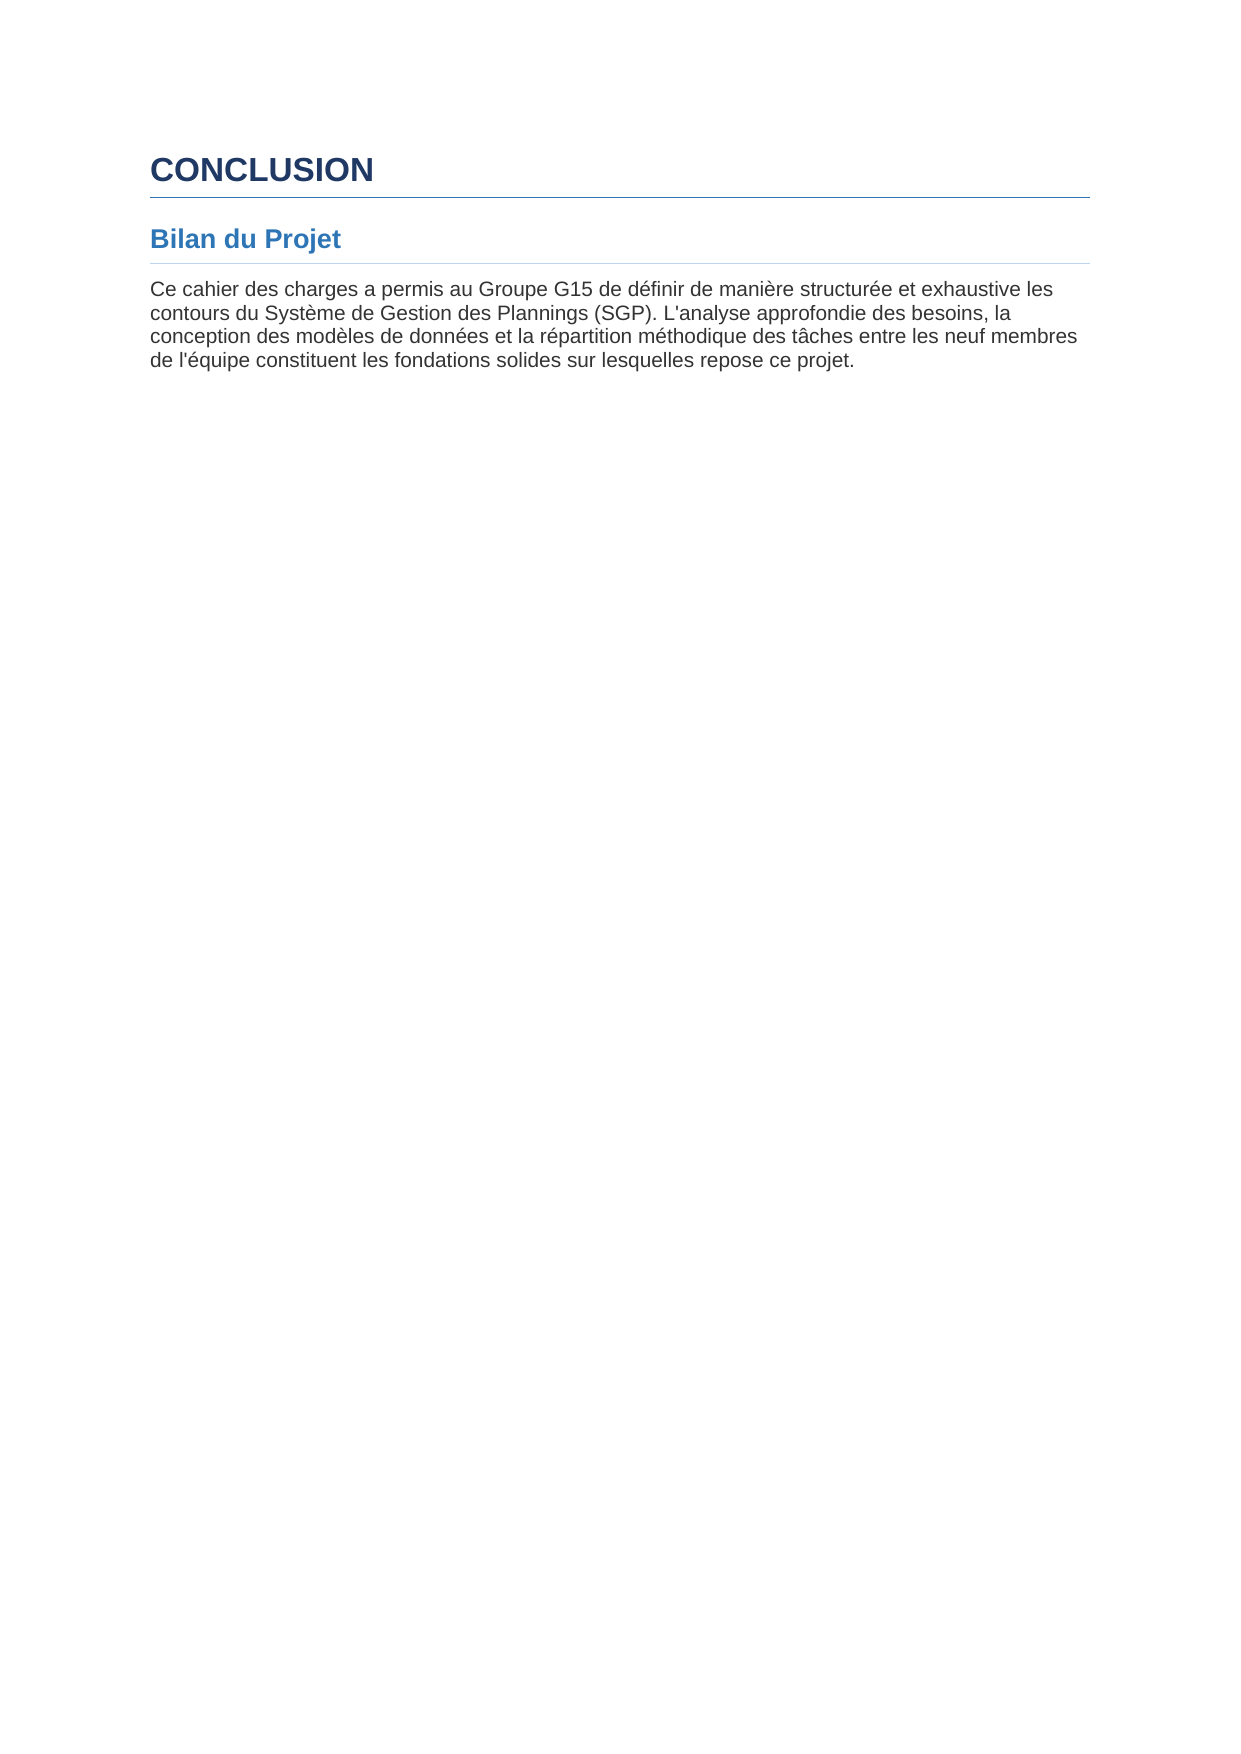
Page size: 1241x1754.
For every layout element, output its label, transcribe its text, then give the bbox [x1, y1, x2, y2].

text Ce cahier des charges a permis au Groupe G15 de définir de manière structurée et exhaustive les contours du Système de Gestion des Plannings (SGP). L'analyse approfondie des besoins, la conception des modèles de données et la répartition méthodique des tâches entre les neuf membres de l'équipe constituent les fondations solides sur lesquelles repose ce projet. [150, 276, 1090, 372]
text Bilan du Projet [150, 223, 1090, 263]
subtitle CONCLUSION [150, 150, 1090, 197]
